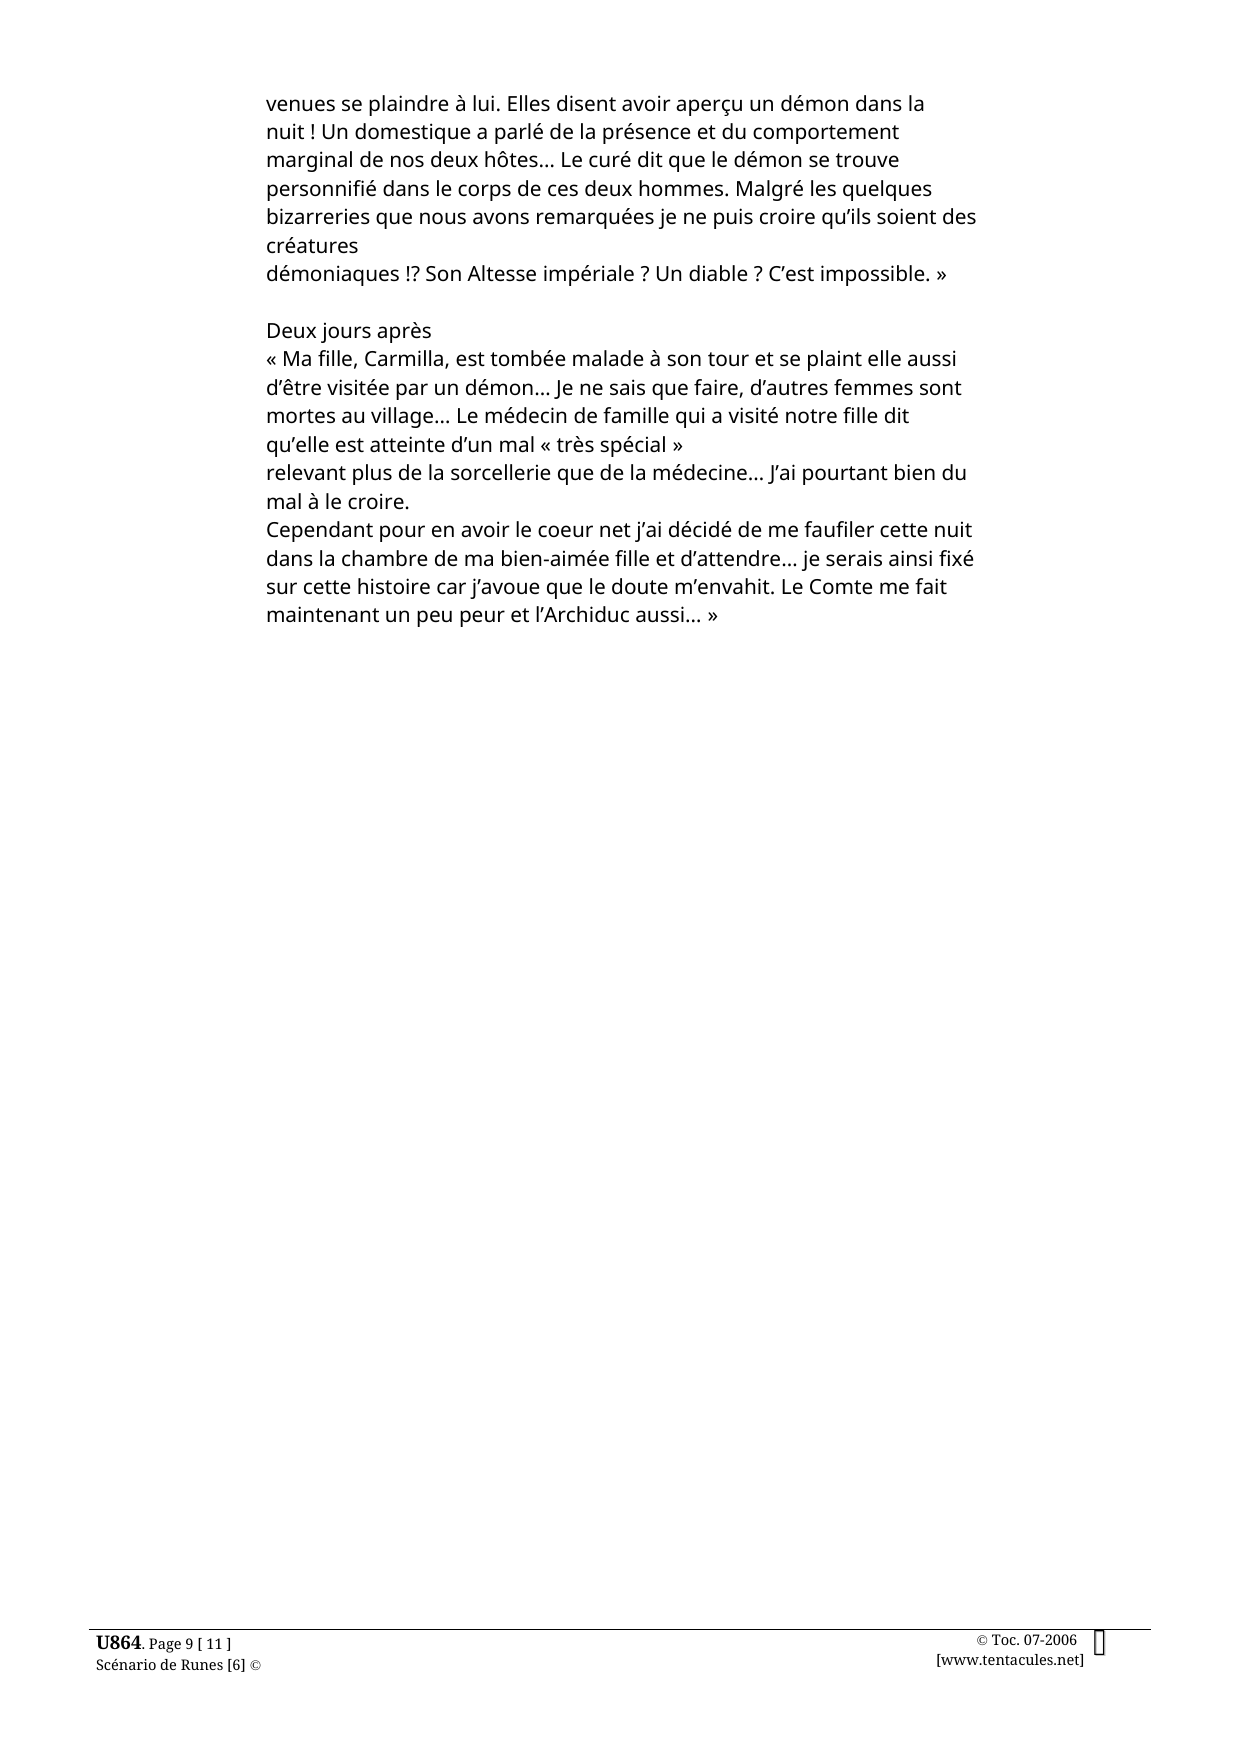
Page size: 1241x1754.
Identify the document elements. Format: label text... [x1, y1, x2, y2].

text « Ma fille, Carmilla, est tombée malade à son tour et se plaint elle aussi d’être visitée par un démon… Je ne sais que faire, d’autres femmes sont mortes au village… Le médecin de famille qui a visité notre fille dit qu’elle est atteinte d’un mal « très spécial » relevant plus de la sorcellerie que de la médecine… J’ai pourtant bien du mal à le croire. Cependant pour en avoir le coeur net j’ai décidé de me faufiler cette nuit dans la chambre de ma bien-aimée fille et d’attendre… je serais ainsi fixé sur cette histoire car j’avoue que le doute m’envahit. Le Comte me fait maintenant un peu peur et l’Archiduc aussi… » [266, 344, 978, 629]
text Deux jours après [266, 316, 978, 344]
text venues se plaindre à lui. Elles disent avoir aperçu un démon dans la nuit ! Un domestique a parlé de la présence et du comportement marginal de nos deux hôtes… Le curé dit que le démon se trouve personnifié dans le corps de ces deux hommes. Malgré les quelques bizarreries que nous avons remarquées je ne puis croire qu’ils soient des créatures démoniaques !? Son Altesse impériale ? Un diable ? C’est impossible. » [266, 89, 978, 288]
